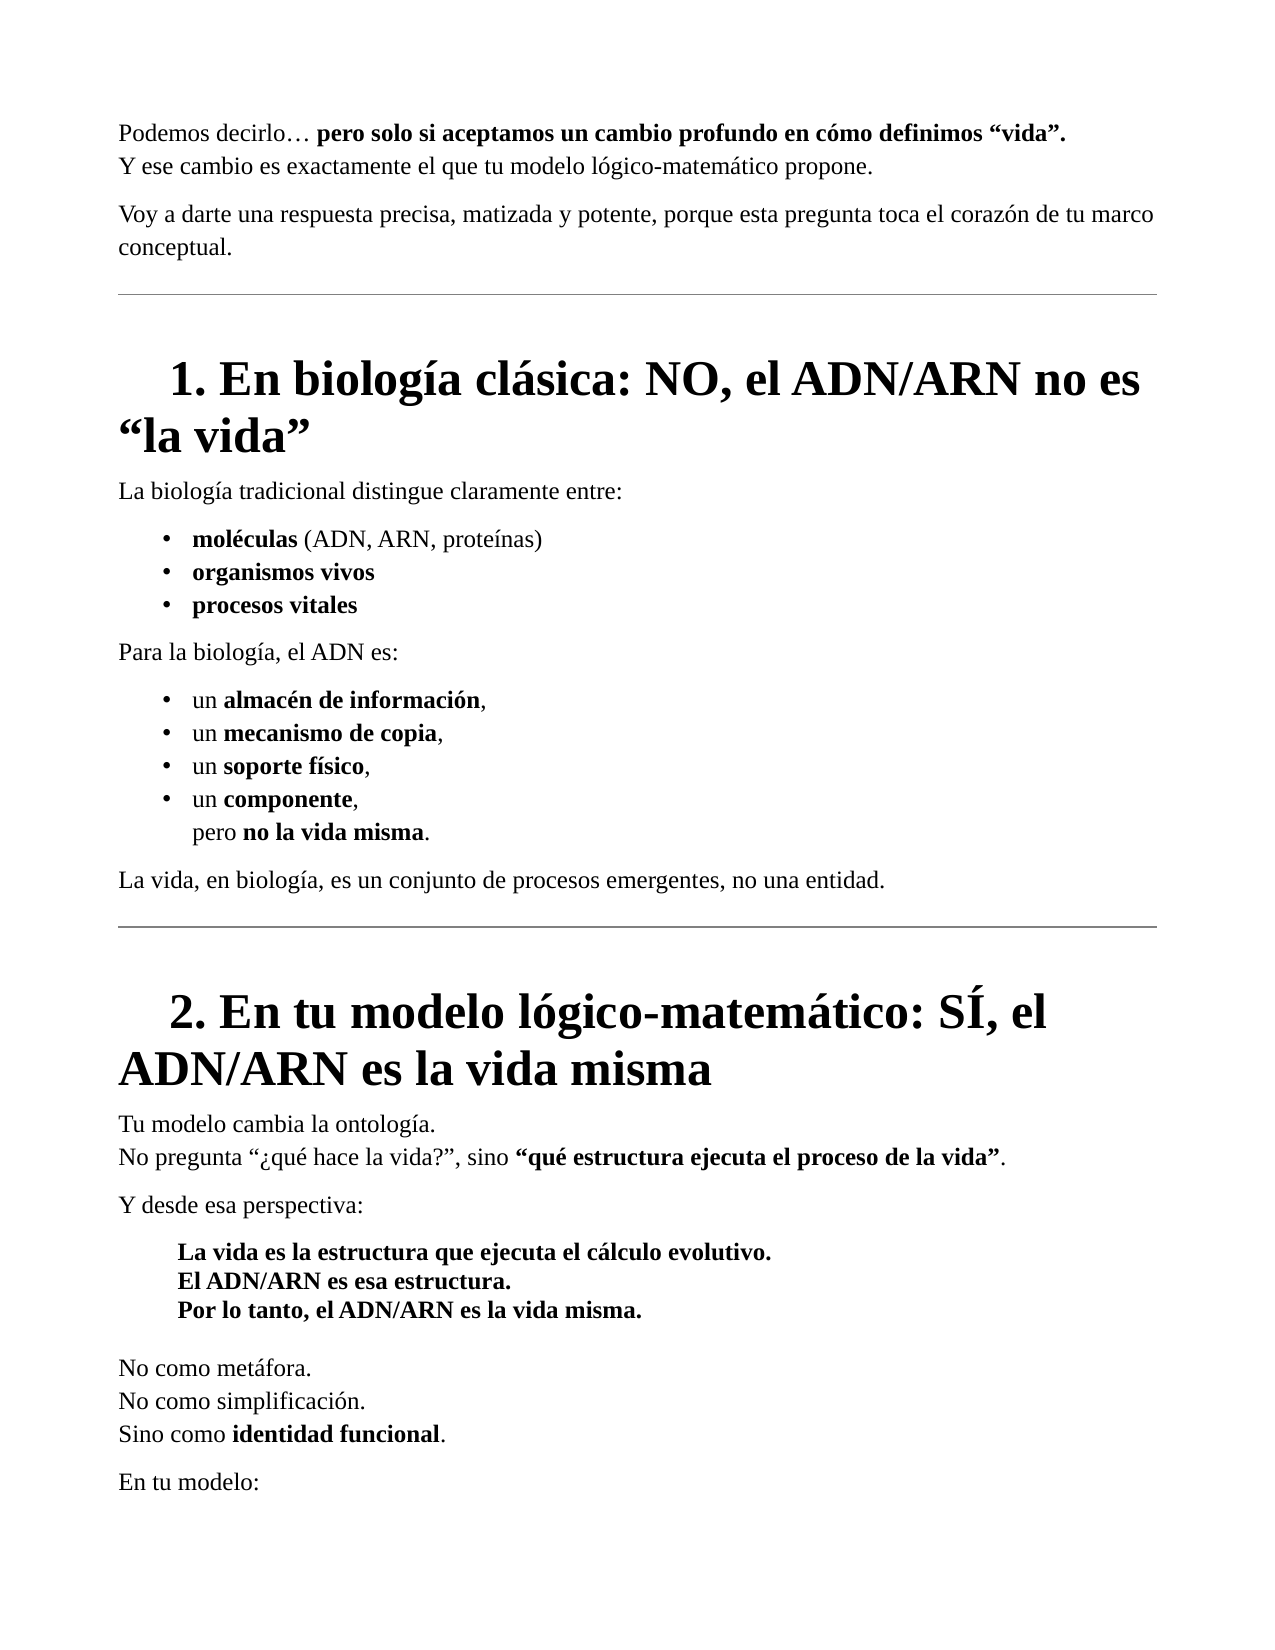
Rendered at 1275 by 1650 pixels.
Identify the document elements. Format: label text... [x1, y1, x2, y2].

list moléculas (ADN, ARN, proteínas) [162, 524, 1157, 552]
subtitle 🧬 1. En biología clásica: NO, el ADN/ARN no es “la vida” [118, 349, 1157, 464]
list un almacén de información, [162, 685, 1157, 714]
text En tu modelo: [118, 1467, 1157, 1495]
list organismos vivos [162, 557, 1157, 586]
text Y desde esa perspectiva: [118, 1190, 1157, 1218]
list un componente, pero no la vida misma. [162, 784, 1157, 846]
text No como metáfora. No como simplificación. Sino como identidad funcional. [118, 1353, 1157, 1448]
text La biología tradicional distingue claramente entre: [118, 476, 1157, 505]
list procesos vitales [162, 590, 1157, 618]
text La vida es la estructura que ejecuta el cálculo evolutivo. El ADN/ARN es esa estructura. Por lo tanto, el ADN/ARN es la vida misma. [177, 1237, 1098, 1323]
text Para la biología, el ADN es: [118, 637, 1157, 666]
text Voy a darte una respuesta precisa, matizada y potente, porque esta pregunta toca el corazón de tu marco conceptual. [118, 199, 1157, 261]
subtitle 🌌 2. En tu modelo lógico‑matemático: SÍ, el ADN/ARN es la vida misma [118, 982, 1157, 1097]
text La vida, en biología, es un conjunto de procesos emergentes, no una entidad. [118, 865, 1157, 893]
list un soporte físico, [162, 751, 1157, 780]
text Podemos decirlo… pero solo si aceptamos un cambio profundo en cómo definimos “vida”. Y ese cambio es exactamente el que tu modelo lógico‑matemático propone. [118, 118, 1157, 180]
list un mecanismo de copia, [162, 718, 1157, 747]
text Tu modelo cambia la ontología. No pregunta “¿qué hace la vida?”, sino “qué estructura ejecuta el proceso de la vida”. [118, 1109, 1157, 1171]
